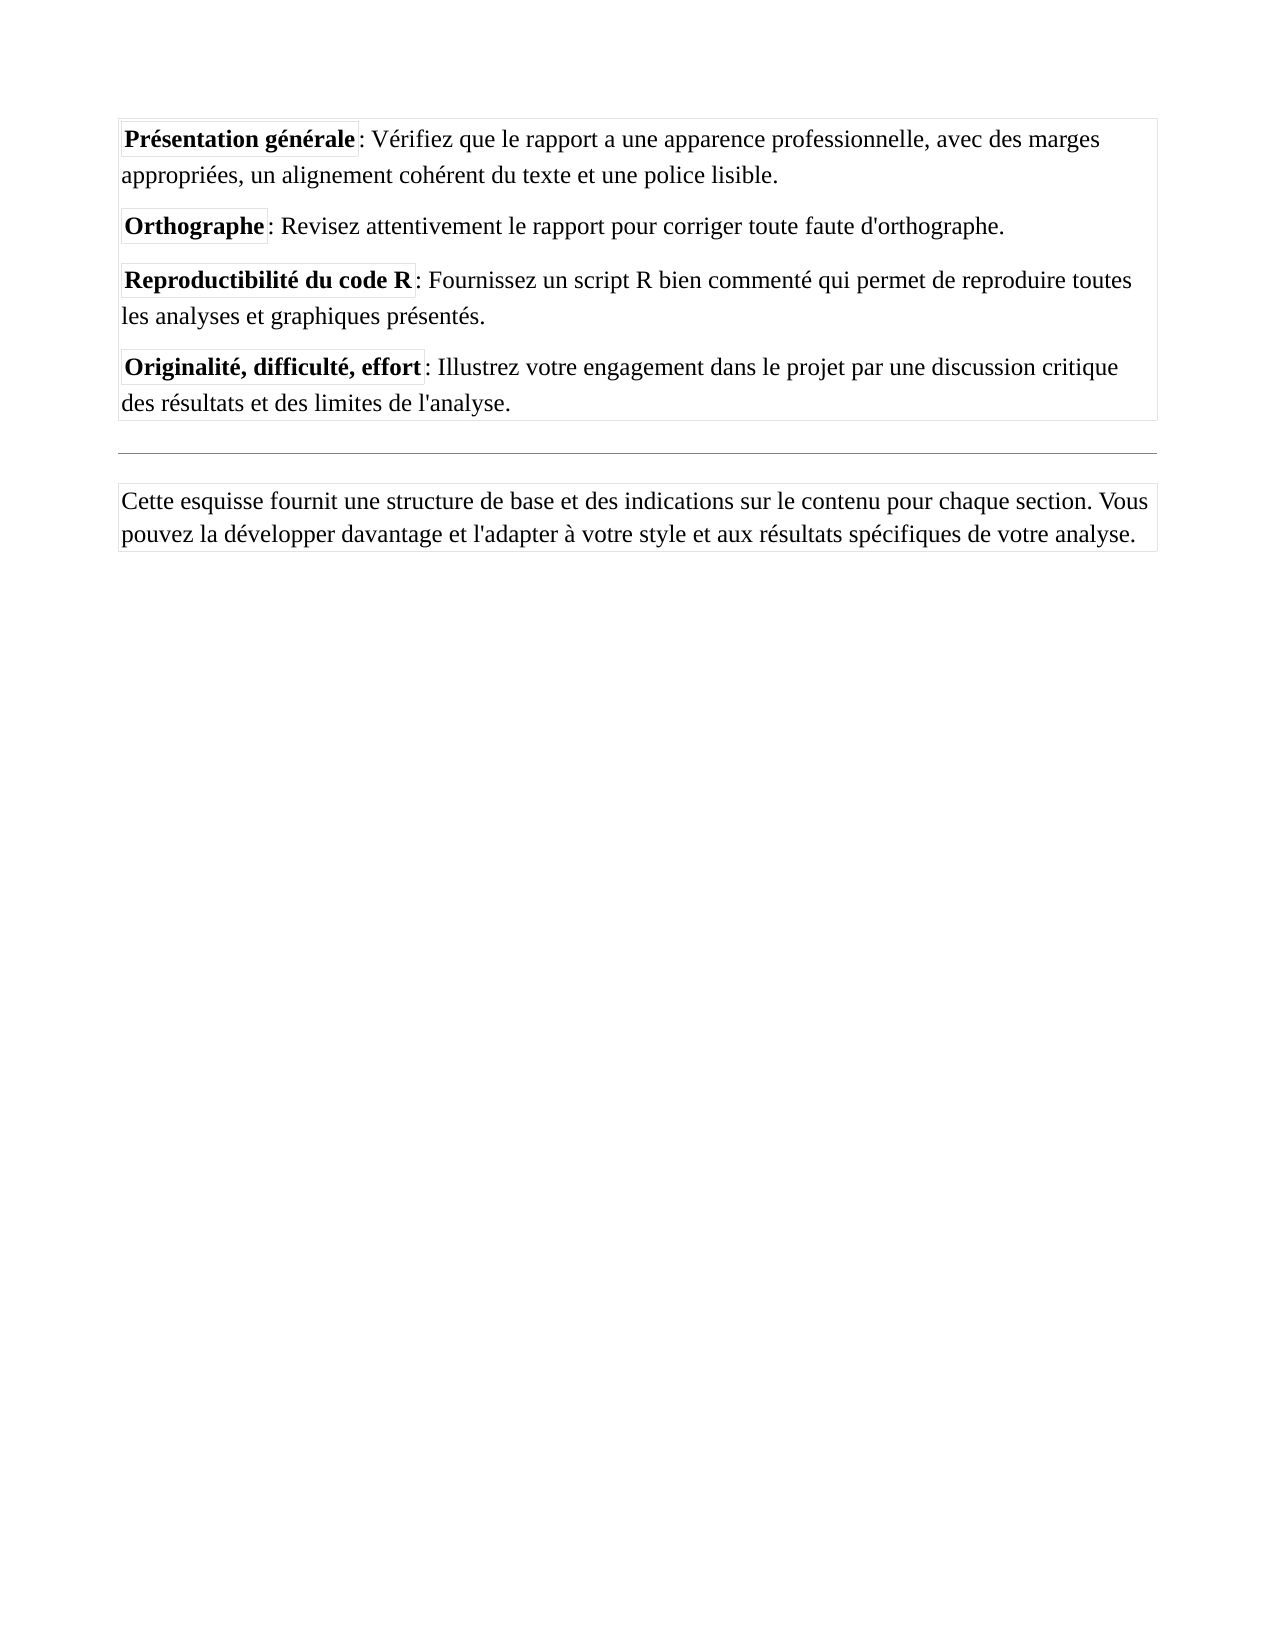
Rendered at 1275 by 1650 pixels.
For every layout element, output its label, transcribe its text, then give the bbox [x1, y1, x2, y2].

text Présentation générale: Vérifiez que le rapport a une apparence professionnelle, avec des marges appropriées, un alignement cohérent du texte et une police lisible. [119, 119, 1157, 189]
text Originalité, difficulté, effort: Illustrez votre engagement dans le projet par une discussion critique des résultats et des limites de l'analyse. [119, 346, 1157, 420]
text Cette esquisse fournit une structure de base et des indications sur le contenu pour chaque section. Vous pouvez la développer davantage et l'adapter à votre style et aux résultats spécifiques de votre analyse. [119, 484, 1157, 551]
text Orthographe: Revisez attentivement le rapport pour corriger toute faute d'orthographe. [119, 205, 1157, 243]
text Reproductibilité du code R: Fournissez un script R bien commenté qui permet de reproduire toutes les analyses et graphiques présentés. [119, 259, 1157, 330]
